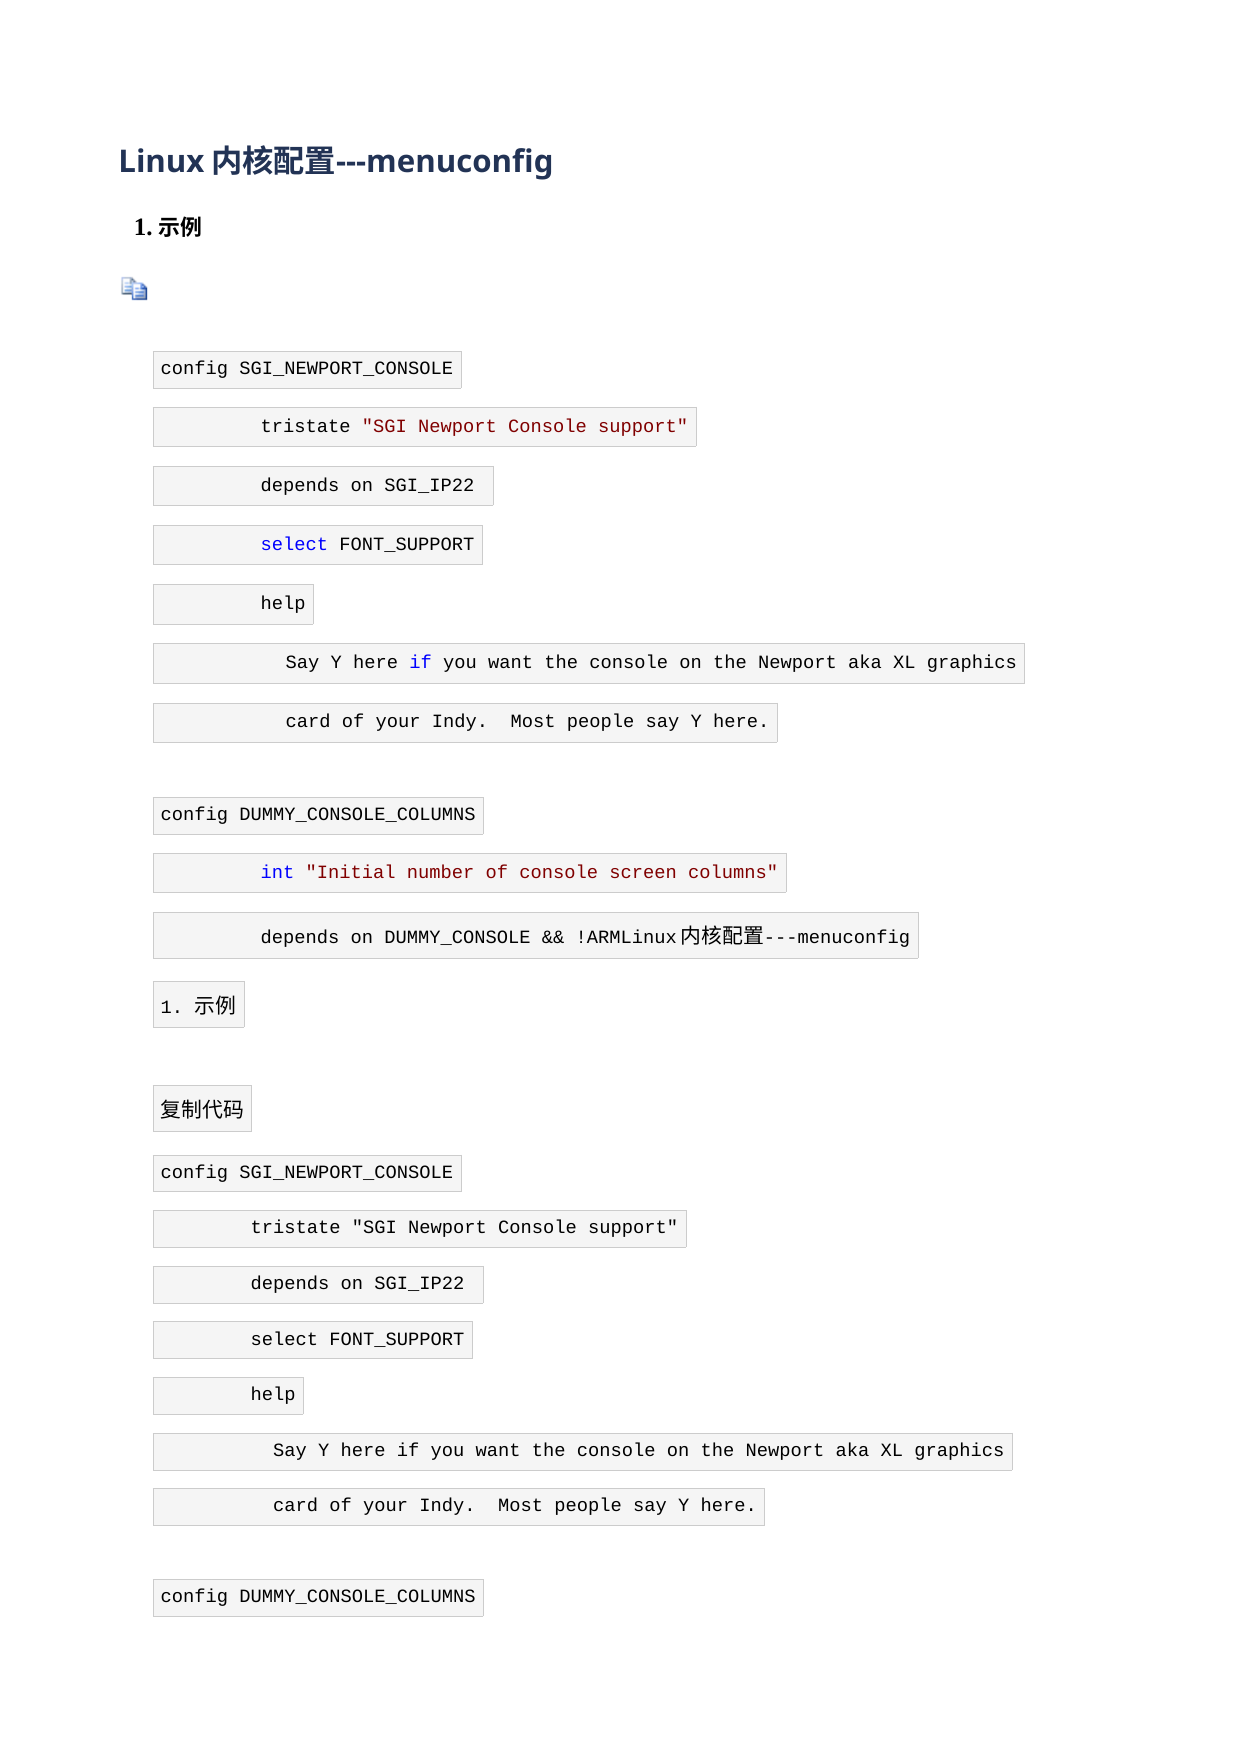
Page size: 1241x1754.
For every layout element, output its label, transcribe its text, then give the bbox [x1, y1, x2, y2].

text depends on SGI_IP22 [154, 467, 493, 505]
text 1. 示例 [134, 210, 1106, 241]
text card of your Indy. Most people say Y here. [154, 704, 777, 742]
subtitle Linux内核配置---menuconfig [118, 139, 1122, 182]
text Say Y here if you want the console on the Newport aka XL graphics [154, 644, 1024, 683]
text depends on SGI_IP22 [154, 1267, 483, 1303]
text [494, 466, 1122, 505]
text config SGI_NEWPORT_CONSOLE [154, 352, 461, 388]
text [473, 1321, 1122, 1358]
text [687, 1210, 1122, 1247]
text Say Y here if you want the console on the Newport aka XL graphics [154, 1434, 1012, 1470]
text [1025, 643, 1122, 683]
text select FONT_SUPPORT [154, 526, 482, 564]
text [484, 1579, 1122, 1616]
text select FONT_SUPPORT [154, 1322, 472, 1358]
text 复制代码 [154, 1086, 251, 1131]
text tristate "SGI Newport Console support" [154, 408, 696, 446]
text config DUMMY_CONSOLE_COLUMNS [154, 798, 483, 834]
text int "Initial number of console screen columns" [154, 854, 786, 892]
text [462, 1154, 1122, 1192]
text config SGI_NEWPORT_CONSOLE [154, 1156, 461, 1191]
text card of your Indy. Most people say Y here. [154, 1489, 764, 1525]
text [697, 407, 1122, 446]
text help [154, 1378, 303, 1414]
text [765, 1488, 1122, 1525]
text [787, 853, 1122, 892]
text [304, 1377, 1122, 1414]
text help [154, 585, 313, 624]
text [484, 1266, 1122, 1303]
text config DUMMY_CONSOLE_COLUMNS [154, 1580, 483, 1616]
text depends on DUMMY_CONSOLE && !ARMLinux内核配置---menuconfig [154, 913, 918, 958]
text tristate "SGI Newport Console support" [154, 1211, 686, 1247]
text 1. 示例 [154, 982, 244, 1027]
text [245, 981, 1122, 1027]
text [778, 702, 1122, 742]
text [484, 797, 1122, 834]
text [1013, 1433, 1122, 1470]
text [483, 525, 1122, 564]
text [462, 351, 1122, 388]
picture [118, 271, 153, 306]
text [919, 912, 1122, 958]
text [314, 584, 1122, 624]
text [252, 1085, 1122, 1131]
